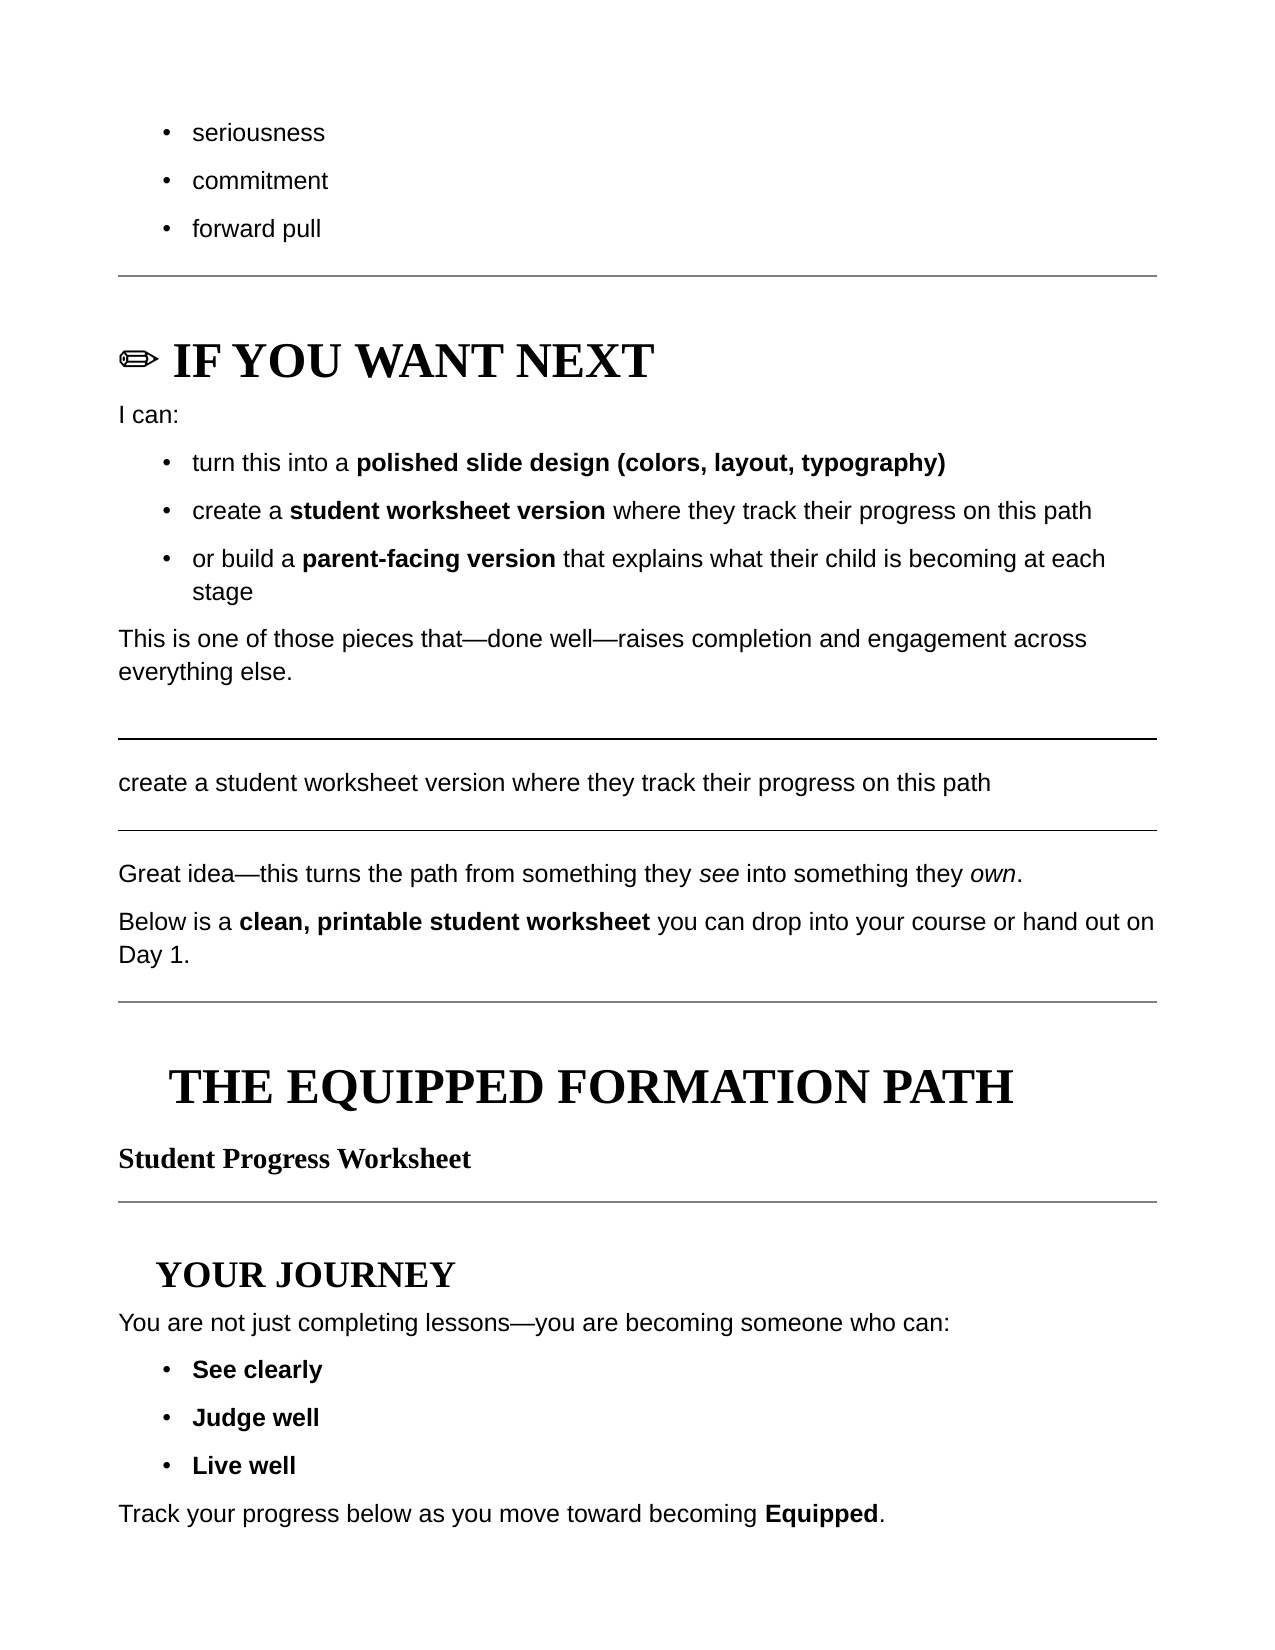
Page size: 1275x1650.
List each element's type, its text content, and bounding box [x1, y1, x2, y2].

text Below is a clean, printable student worksheet you can drop into your course or hand out on Day 1. [118, 907, 1157, 968]
text Track your progress below as you move toward becoming Equipped. [118, 1499, 1157, 1527]
text This is one of those pieces that—done well—raises completion and engagement across everything else. [118, 624, 1157, 686]
list forward pull [162, 213, 1157, 242]
list commitment [162, 166, 1157, 195]
subtitle 📍 YOUR JOURNEY [118, 1252, 1157, 1295]
list Judge well [162, 1403, 1157, 1432]
subtitle Student Progress Worksheet [118, 1141, 1157, 1175]
list create a student worksheet version where they track their progress on this path [162, 496, 1157, 525]
text You are not just completing lessons—you are becoming someone who can: [118, 1308, 1157, 1337]
text I can: [118, 401, 1157, 429]
subtitle ✏️ IF YOU WANT NEXT [118, 331, 1157, 388]
list See clearly [162, 1356, 1157, 1384]
list seriousness [162, 118, 1157, 147]
text Great idea—this turns the path from something they see into something they own. [118, 859, 1157, 888]
list Live well [162, 1451, 1157, 1480]
list or build a parent-facing version that explains what their child is becoming at each stage [162, 543, 1157, 605]
subtitle 🧭 THE EQUIPPED FORMATION PATH [118, 1057, 1157, 1114]
list turn this into a polished slide design (colors, layout, typography) [162, 448, 1157, 477]
text create a student worksheet version where they track their progress on this path [118, 768, 1157, 797]
